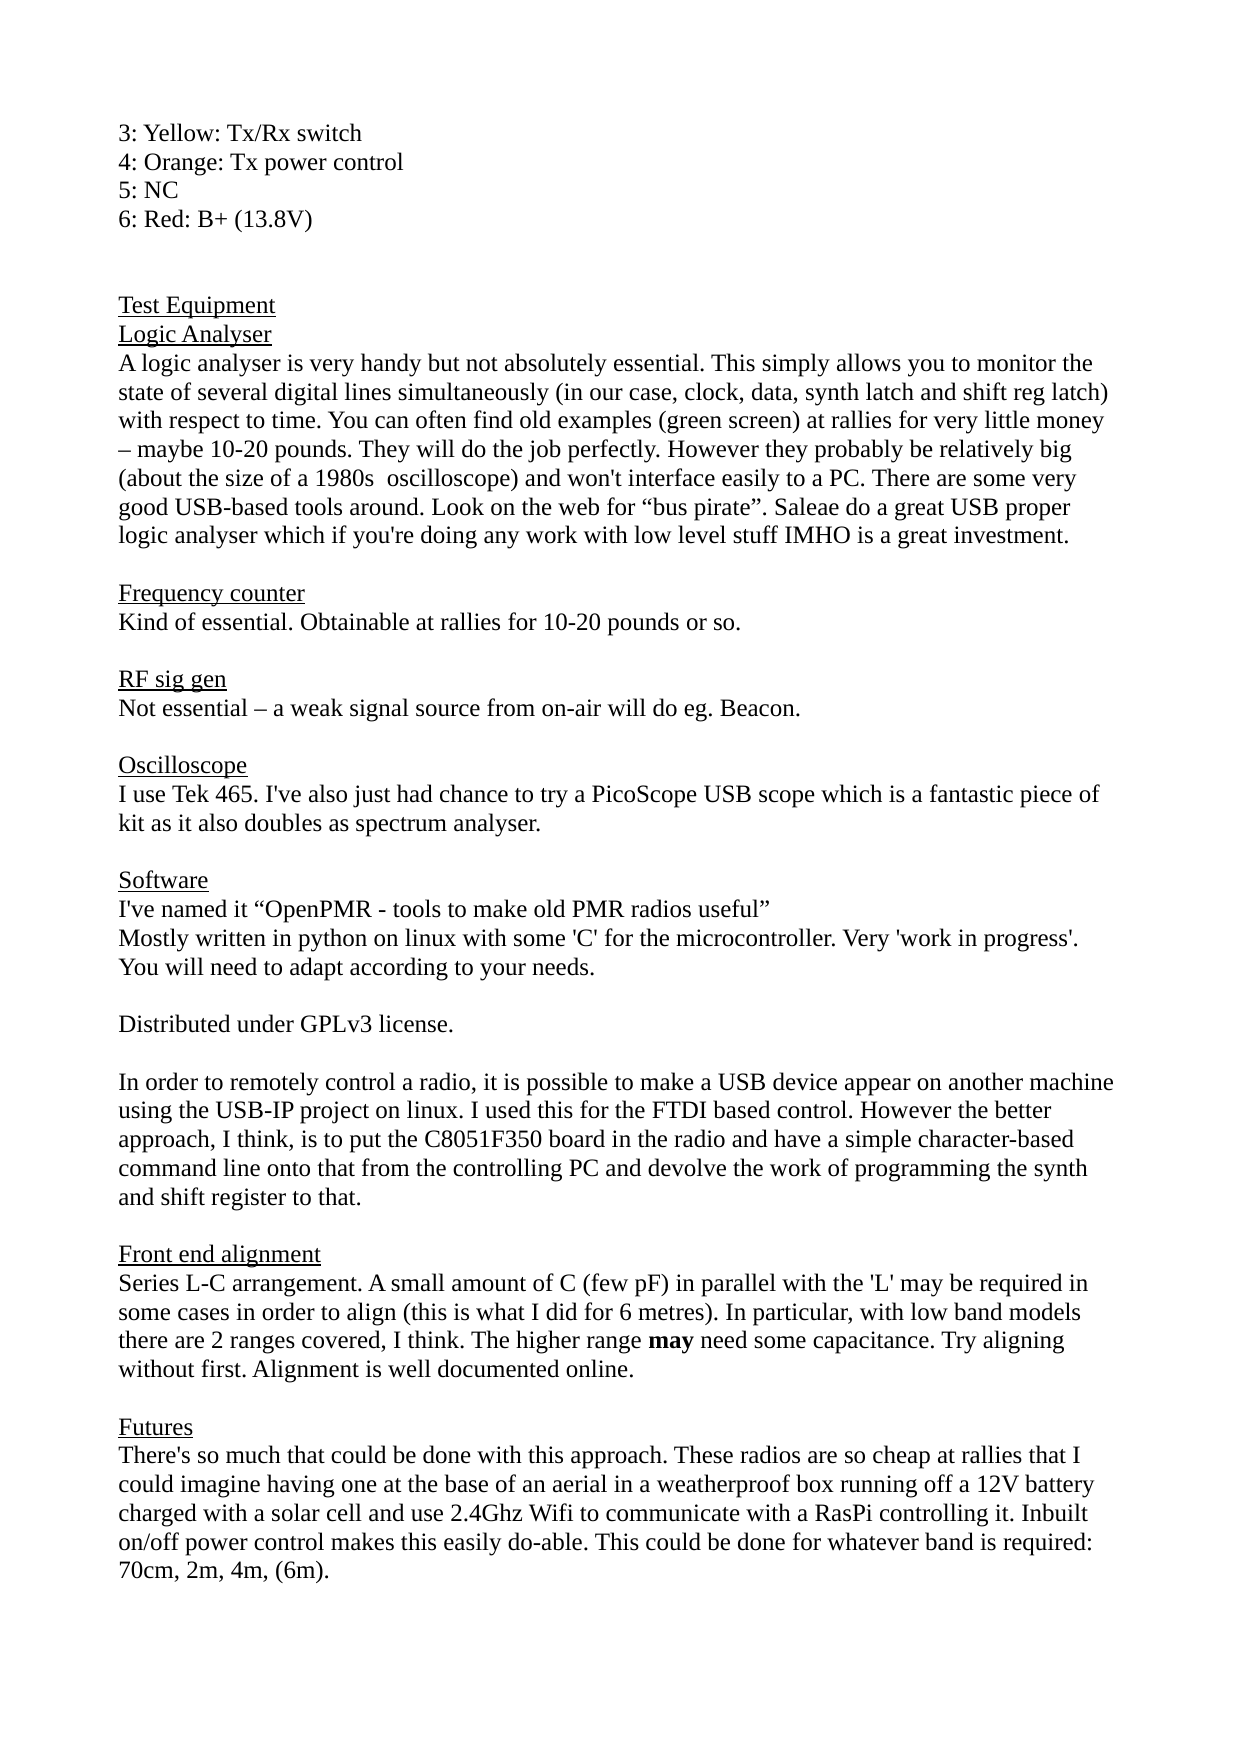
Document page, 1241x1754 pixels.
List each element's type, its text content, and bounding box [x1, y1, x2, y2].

text 4: Orange: Tx power control [118, 147, 1122, 176]
text Frequency counter [118, 578, 1122, 607]
text I use Tek 465. I've also just had chance to try a PicoScope USB scope which is a fantastic piece of kit as it also doubles as spectrum analyser. [118, 779, 1122, 837]
text Futures [118, 1412, 1122, 1441]
text Distributed under GPLv3 license. [118, 1009, 1122, 1038]
text Software [118, 866, 1122, 894]
text Oscilloscope [118, 751, 1122, 779]
text Not essential – a weak signal source from on-air will do eg. Beacon. [118, 693, 1122, 722]
text Front end alignment [118, 1239, 1122, 1268]
text 5: NC [118, 176, 1122, 204]
text I've named it “OpenPMR - tools to make old PMR radios useful” [118, 894, 1122, 923]
text Mostly written in python on linux with some 'C' for the microcontroller. Very 'work in progress'. You will need to adapt according to your needs. [118, 923, 1122, 981]
text Logic Analyser [118, 319, 1122, 348]
text 6: Red: B+ (13.8V) [118, 204, 1122, 233]
text In order to remotely control a radio, it is possible to make a USB device appear on another machine using the USB-IP project on linux. I used this for the FTDI based control. However the better approach, I think, is to put the C8051F350 board in the radio and have a simple character-based command line onto that from the controlling PC and devolve the work of programming the synth and shift register to that. [118, 1067, 1122, 1211]
text Test Equipment [118, 291, 1122, 319]
text There's so much that could be done with this approach. These radios are so cheap at rallies that I could imagine having one at the base of an aerial in a weatherproof box running off a 12V battery charged with a solar cell and use 2.4Ghz Wifi to communicate with a RasPi controlling it. Inbuilt on/off power control makes this easily do-able. This could be done for whatever band is required: 70cm, 2m, 4m, (6m). [118, 1441, 1122, 1584]
text RF sig gen [118, 664, 1122, 693]
text Kind of essential. Obtainable at rallies for 10-20 pounds or so. [118, 607, 1122, 636]
text A logic analyser is very handy but not absolutely essential. This simply allows you to monitor the state of several digital lines simultaneously (in our case, clock, data, synth latch and shift reg latch) with respect to time. You can often find old examples (green screen) at rallies for very little money – maybe 10-20 pounds. They will do the job perfectly. However they probably be relatively big (about the size of a 1980s oscilloscope) and won't interface easily to a PC. There are some very good USB-based tools around. Look on the web for “bus pirate”. Saleae do a great USB proper logic analyser which if you're doing any work with low level stuff IMHO is a great investment. [118, 348, 1122, 549]
text Series L-C arrangement. A small amount of C (few pF) in parallel with the 'L' may be required in some cases in order to align (this is what I did for 6 metres). In particular, with low band models there are 2 ranges covered, I think. The higher range may need some capacitance. Try aligning without first. Alignment is well documented online. [118, 1268, 1122, 1383]
text 3: Yellow: Tx/Rx switch [118, 118, 1122, 147]
